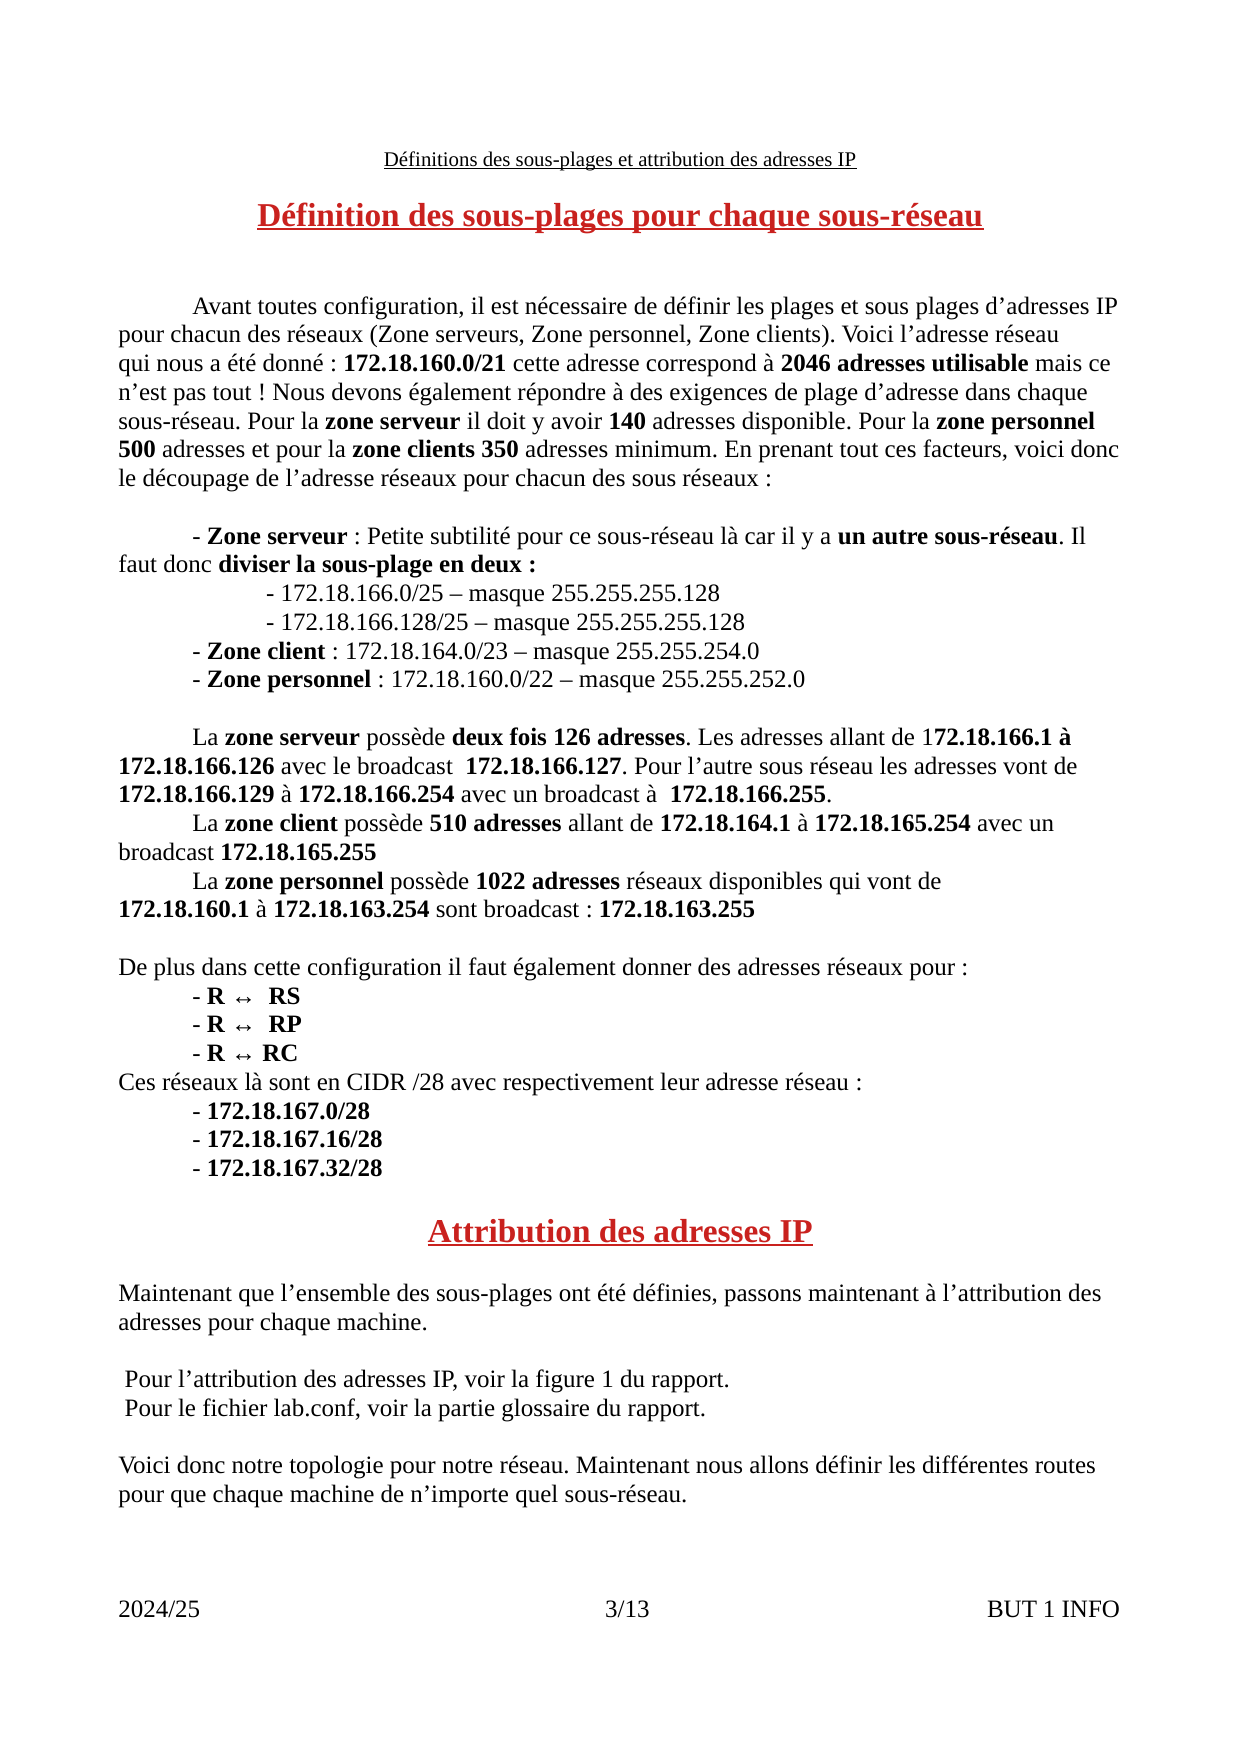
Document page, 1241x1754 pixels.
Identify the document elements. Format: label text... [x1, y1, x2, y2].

text - 172.18.167.16/28 [192, 1124, 1122, 1153]
text De plus dans cette configuration il faut également donner des adresses réseaux pour : [118, 952, 1122, 981]
text 172.18.166.129 à 172.18.166.254 avec un broadcast à 172.18.166.255. [118, 779, 1122, 808]
text Avant toutes configuration, il est nécessaire de définir les plages et sous plages d’adresses IP pour chacun des réseaux (Zone serveurs, Zone personnel, Zone clients). Voici l’adresse réseau [118, 291, 1122, 348]
text Pour l’attribution des adresses IP, voir la figure 1 du rapport. [118, 1364, 1122, 1393]
text - 172.18.167.0/28 [192, 1096, 1122, 1124]
text La zone client possède 510 adresses allant de 172.18.164.1 à 172.18.165.254 avec un broadcast 172.18.165.255 [118, 808, 1122, 866]
text - R ↔ RS [192, 981, 1122, 1009]
text qui nous a été donné : 172.18.160.0/21 cette adresse correspond à 2046 adresses utilisable mais ce n’est pas tout ! Nous devons également répondre à des exigences de plage d’adresse dans chaque sous-réseau. Pour la zone serveur il doit y avoir 140 adresses disponible. Pour la zone personnel 500 adresses et pour la zone clients 350 adresses minimum. En prenant tout ces facteurs, voici donc le découpage de l’adresse réseaux pour chacun des sous réseaux : [118, 348, 1122, 492]
text La zone serveur possède deux fois 126 adresses. Les adresses allant de 172.18.166.1 à 172.18.166.126 avec le broadcast 172.18.166.127. Pour l’autre sous réseau les adresses vont de [118, 722, 1122, 779]
text - 172.18.166.128/25 – masque 255.255.255.128 [266, 607, 1122, 636]
text Pour le fichier lab.conf, voir la partie glossaire du rapport. [118, 1393, 1122, 1422]
text 172.18.160.1 à 172.18.163.254 sont broadcast : 172.18.163.255 [118, 894, 1122, 923]
text Définitions des sous-plages et attribution des adresses IP [118, 147, 1122, 171]
text - Zone personnel : 172.18.160.0/22 – masque 255.255.252.0 [192, 664, 1122, 693]
text Voici donc notre topologie pour notre réseau. Maintenant nous allons définir les différentes routes pour que chaque machine de n’importe quel sous-réseau. [118, 1450, 1122, 1508]
text - 172.18.167.32/28 [192, 1153, 1122, 1182]
text Maintenant que l’ensemble des sous-plages ont été définies, passons maintenant à l’attribution des adresses pour chaque machine. [118, 1278, 1122, 1335]
text - Zone serveur : Petite subtilité pour ce sous-réseau là car il y a un autre sous-réseau. Il faut donc diviser la sous-plage en deux : [118, 521, 1122, 578]
text La zone personnel possède 1022 adresses réseaux disponibles qui vont de [118, 866, 1122, 894]
text Définition des sous-plages pour chaque sous-réseau [118, 195, 1122, 233]
text - Zone client : 172.18.164.0/23 – masque 255.255.254.0 [118, 636, 1122, 664]
text - R ↔ RC [192, 1038, 1122, 1067]
text Ces réseaux là sont en CIDR /28 avec respectivement leur adresse réseau : [118, 1067, 1122, 1096]
text 2024/25 3/13 BUT 1 INFO [118, 1594, 1122, 1623]
text Attribution des adresses IP [118, 1211, 1122, 1249]
text - R ↔ RP [192, 1009, 1122, 1038]
text - 172.18.166.0/25 – masque 255.255.255.128 [266, 578, 1122, 607]
